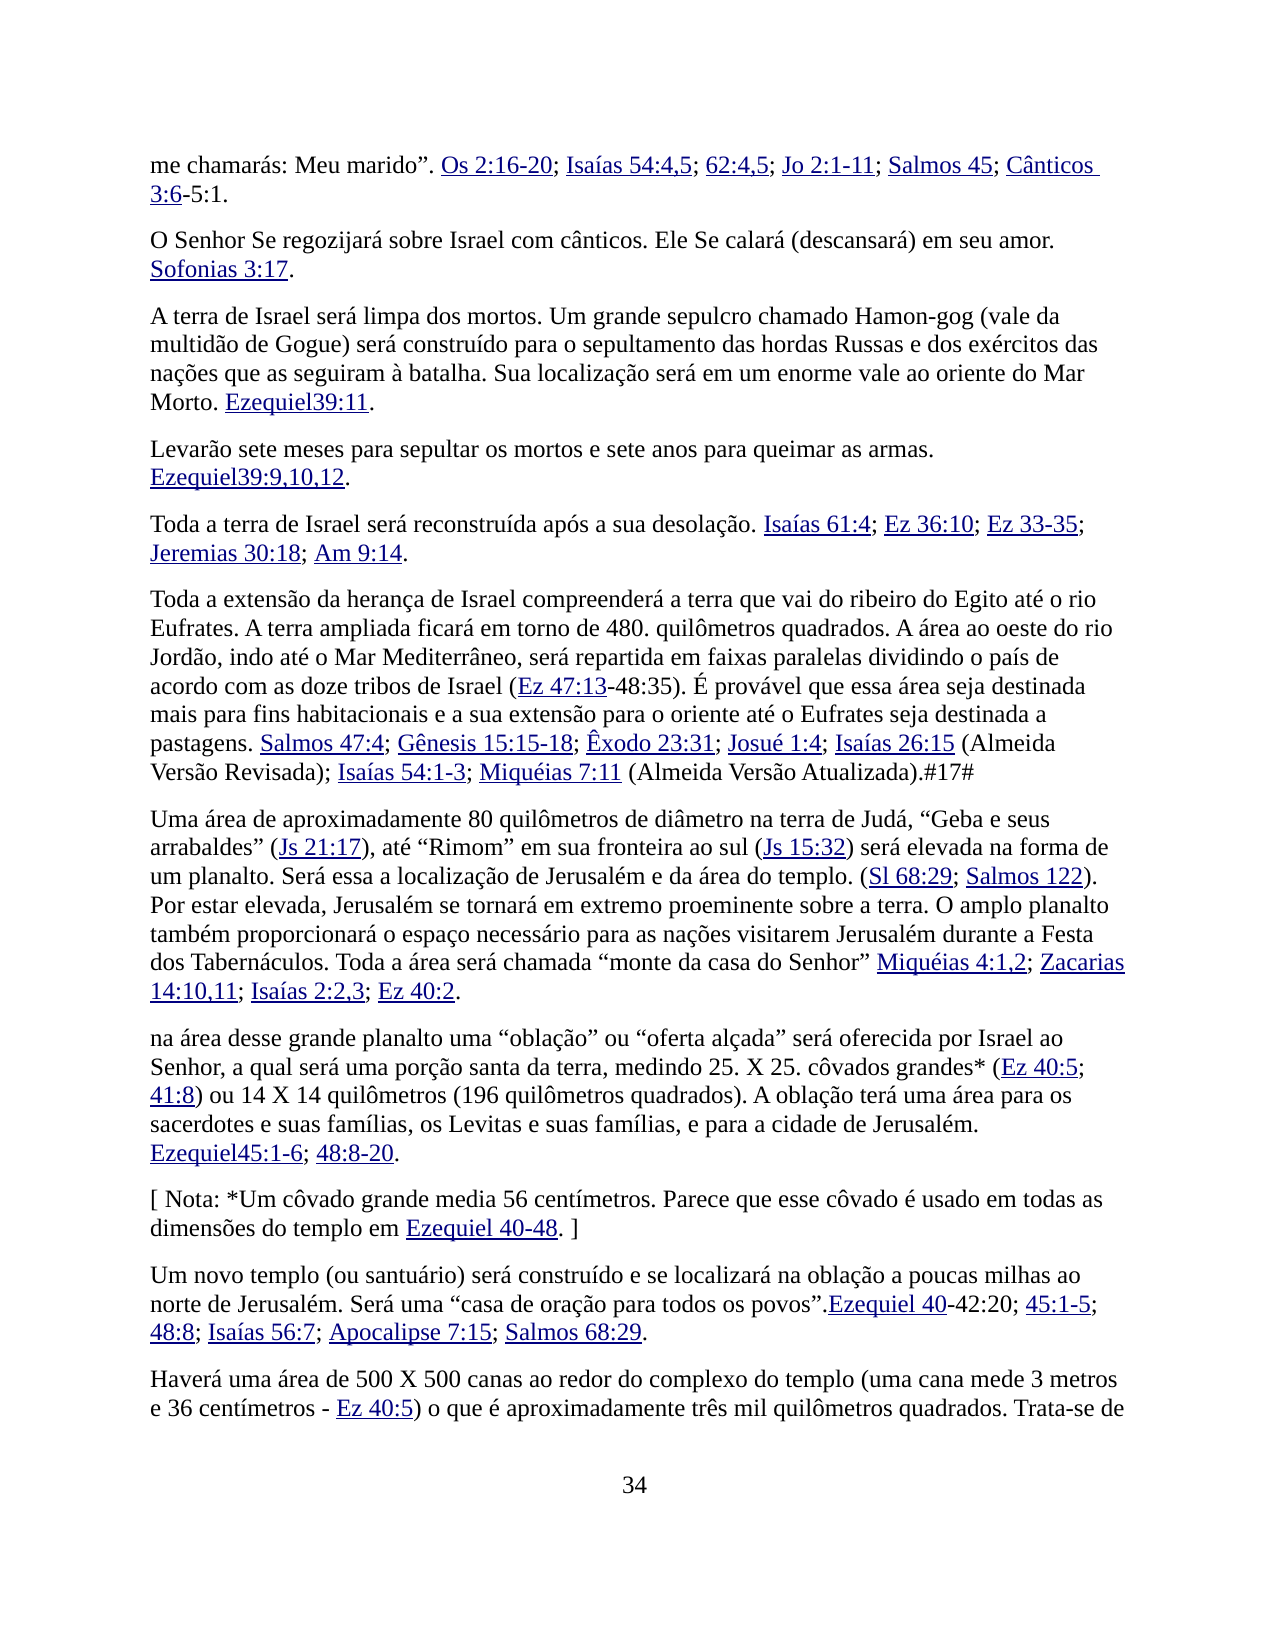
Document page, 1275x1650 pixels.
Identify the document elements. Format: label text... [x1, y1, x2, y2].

text Levarão sete meses para sepultar os mortos e sete anos para queimar as armas. Ezequiel39:9,10,12. [150, 434, 1125, 491]
text A terra de Israel será limpa dos mortos. Um grande sepulcro chamado Hamon-gog (vale da multidão de Gogue) será construído para o sepultamento das hordas Russas e dos exércitos das nações que as seguiram à batalha. Sua localização será em um enorme vale ao oriente do Mar Morto. Ezequiel39:11. [150, 301, 1125, 416]
text na área desse grande planalto uma “oblação” ou “oferta alçada” será oferecida por Israel ao Senhor, a qual será uma porção santa da terra, medindo 25. X 25. côvados grandes* (Ez 40:5; 41:8) ou 14 X 14 quilômetros (196 quilômetros quadrados). A oblação terá uma área para os sacerdotes e suas famílias, os Levitas e suas famílias, e para a cidade de Jerusalém. Ezequiel45:1-6; 48:8-20. [150, 1023, 1125, 1167]
text Um novo templo (ou santuário) será construído e se localizará na oblação a poucas milhas ao norte de Jerusalém. Será uma “casa de oração para todos os povos”.Ezequiel 40-42:20; 45:1-5; 48:8; Isaías 56:7; Apocalipse 7:15; Salmos 68:29. [150, 1260, 1125, 1346]
text Uma área de aproximadamente 80 quilômetros de diâmetro na terra de Judá, “Geba e seus arrabaldes” (Js 21:17), até “Rimom” em sua fronteira ao sul (Js 15:32) será elevada na forma de um planalto. Será essa a localização de Jerusalém e da área do templo. (Sl 68:29; Salmos 122). Por estar elevada, Jerusalém se tornará em extremo proeminente sobre a terra. O amplo planalto também proporcionará o espaço necessário para as nações visitarem Jerusalém durante a Festa dos Tabernáculos. Toda a área será chamada “monte da casa do Senhor” Miquéias 4:1,2; Zacarias 14:10,11; Isaías 2:2,3; Ez 40:2. [150, 804, 1125, 1005]
text O Senhor Se regozijará sobre Israel com cânticos. Ele Se calará (descansará) em seu amor. Sofonias 3:17. [150, 225, 1125, 283]
text Toda a extensão da herança de Israel compreenderá a terra que vai do ribeiro do Egito até o rio Eufrates. A terra ampliada ficará em torno de 480. quilômetros quadrados. A área ao oeste do rio Jordão, indo até o Mar Mediterrâneo, será repartida em faixas paralelas dividindo o país de acordo com as doze tribos de Israel (Ez 47:13-48:35). É provável que essa área seja destinada mais para fins habitacionais e a sua extensão para o oriente até o Eufrates seja destinada a pastagens. Salmos 47:4; Gênesis 15:15-18; Êxodo 23:31; Josué 1:4; Isaías 26:15 (Almeida Versão Revisada); Isaías 54:1-3; Miquéias 7:11 (Almeida Versão Atualizada).#17# [150, 584, 1125, 786]
text Haverá uma área de 500 X 500 canas ao redor do complexo do templo (uma cana mede 3 metros e 36 centímetros - Ez 40:5) o que é aproximadamente três mil quilômetros quadrados. Trata-se de [150, 1364, 1125, 1422]
text [ Nota: *Um côvado grande media 56 centímetros. Parece que esse côvado é usado em todas as dimensões do templo em Ezequiel 40-48. ] [150, 1184, 1125, 1242]
text me chamarás: Meu marido”. Os 2:16-20; Isaías 54:4,5; 62:4,5; Jo 2:1-11; Salmos 45; Cânticos 3:6-5:1. [150, 150, 1125, 207]
text Toda a terra de Israel será reconstruída após a sua desolação. Isaías 61:4; Ez 36:10; Ez 33-35; Jeremias 30:18; Am 9:14. [150, 509, 1125, 567]
